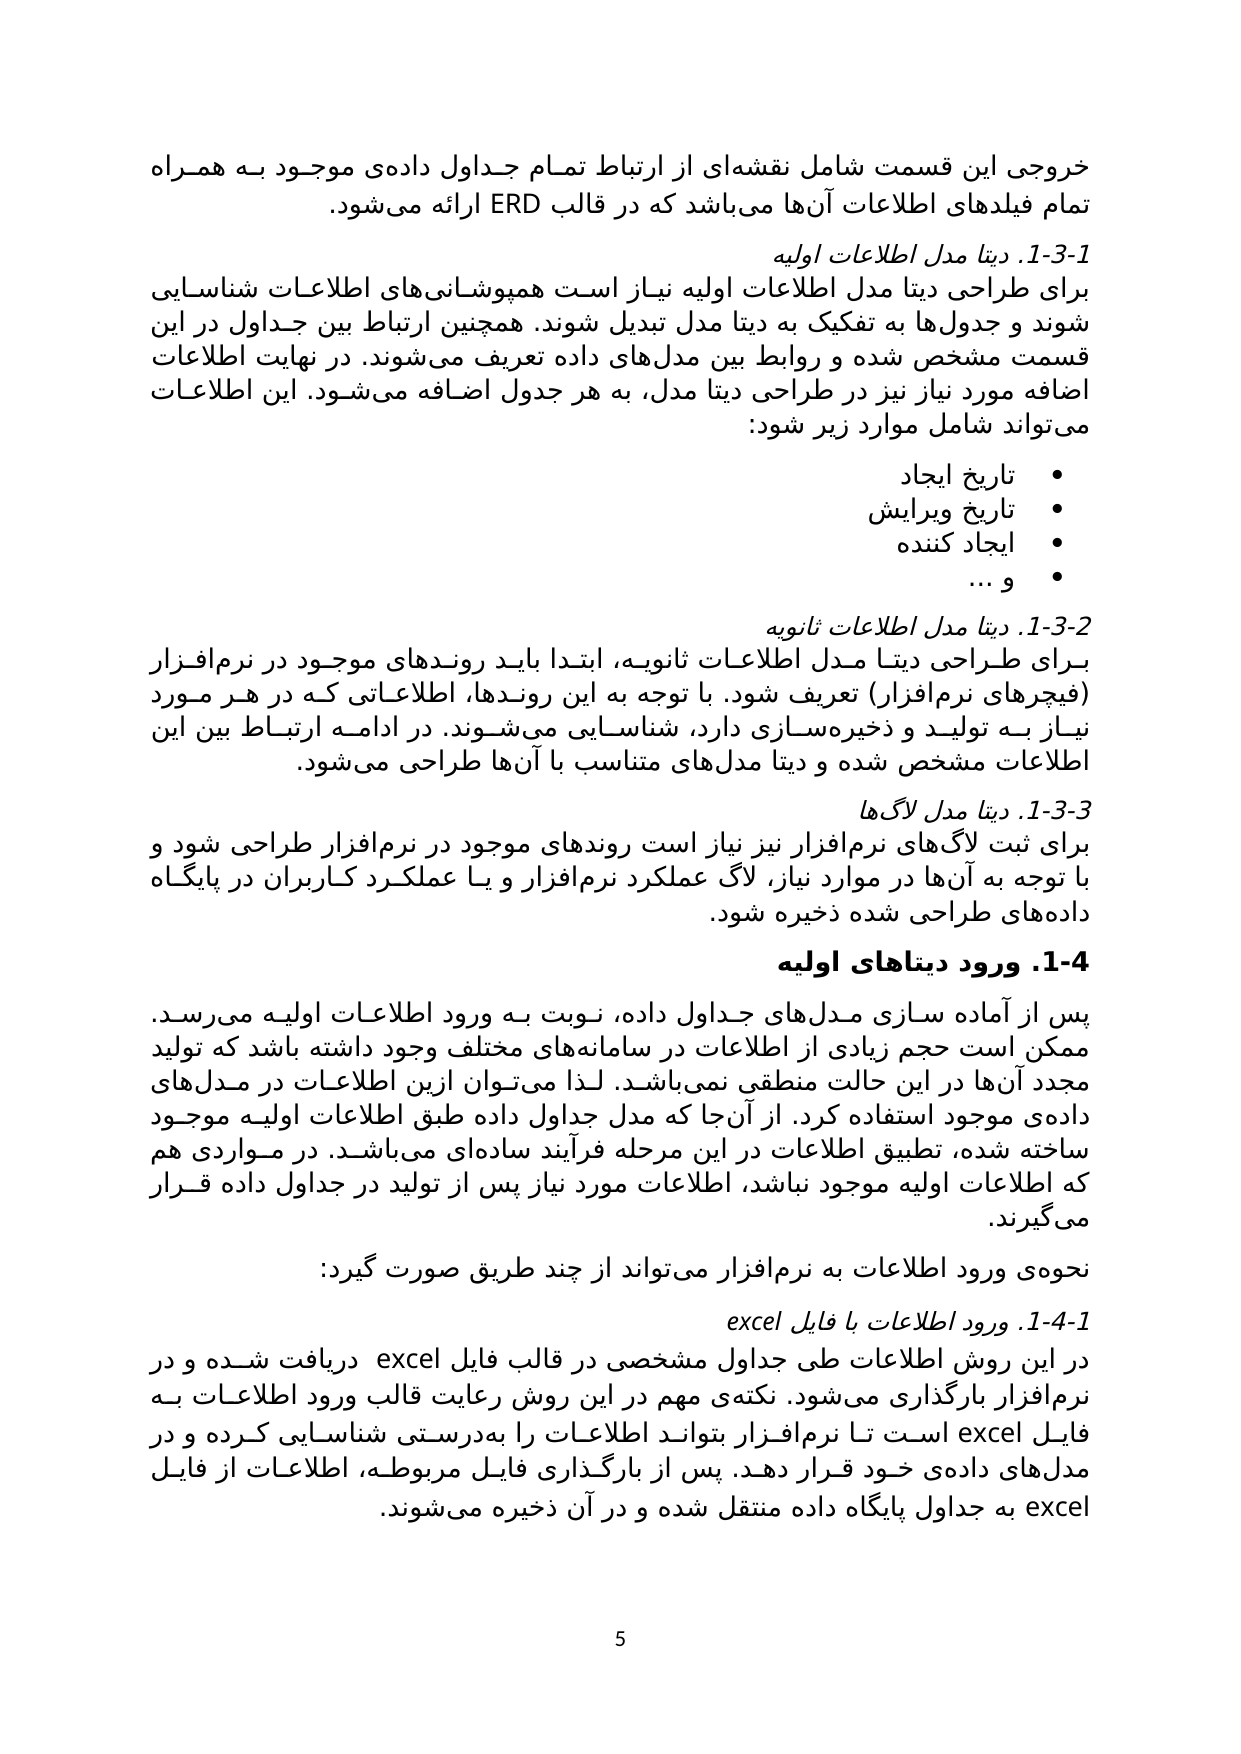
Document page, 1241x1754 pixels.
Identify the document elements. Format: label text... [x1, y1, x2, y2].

subtitle 1-3-2. دیتا مدل اطلاعات ثانویه [150, 612, 1090, 641]
text پس از مشخص شدن اطلاعات ورودی اولیه، فرآیند طراحی دیتا مدل‌ها آغاز می‌شود. این مرحله شامل دو قسمت می‌شود. طراحی دیتا مدل برای اطلاعات اولیه و طراحی دیتا مدل اطلاعات ثانویه و لاگ‌ها باتوجه به روند‌های موجود در نرم‌افزار. خروجی این قسمت شامل نقشه‌ای از ارتباط تمام جداول داده‌ی موجود به همراه تمام فیلد‌های اطلاعات آن‌ها می‌باشد که در قالب ERD ارائه می‌شود. [150, 150, 1090, 221]
text پس از آماده سازی مدل‌های جداول داده، نوبت به ورود اطلاعات اولیه می‌رسد. ممکن است حجم زیادی از اطلاعات در سامانه‌های مختلف وجود داشته باشد که تولید مجدد آن‌ها در این حالت منطقی نمی‌باشد. لذا می‌توان ازین اطلاعات در مدل‌های داده‌ی موجود استفاده کرد. از آن‌جا که مدل جداول داده طبق اطلاعات اولیه موجود ساخته شده، تطبیق اطلاعات در این مرحله فرآیند ساده‌ای می‌باشد. در مواردی هم که اطلاعات اولیه موجود نباشد، اطلاعات مورد نیاز پس از تولید در جداول داده قرار می‌گیرند. [150, 997, 1090, 1233]
text برای طراحی دیتا مدل اطلاعات اولیه نیاز است همپوشانی‌‌های اطلاعات شناسایی شوند و جدول‌ها به تفکیک به دیتا مدل تبدیل شوند. همچنین ارتباط بین جداول در این قسمت مشخص شده و روابط بین مدل‌های داده تعریف می‌شوند. در نهایت اطلاعات اضافه مورد نیاز نیز در طراحی دیتا مدل، به هر جدول اضافه می‌شود. این اطلاعات می‌تواند شامل موارد زیر شود: [150, 272, 1090, 440]
text 1-4. ورود دیتاهای اولیه [150, 947, 1090, 978]
text در این روش اطلاعات طی جداول مشخصی در قالب فایل excel دریافت شده و در نرم‌افزار بارگذاری می‌شود. نکته‌ی مهم در این روش رعایت قالب ورود اطلاعات به فایل excel است تا نرم‌افزار بتواند اطلاعات را به‌درستی شناسایی کرده و در مدل‌های داده‌ی خود قرار دهد. پس از بارگذاری فایل مربوطه، اطلاعات از فایل excel به جداول پایگاه داده منتقل شده و در آن ذخیره می‌شوند. [150, 1340, 1090, 1524]
text نحوه‌ی ورود اطلاعات به نرم‌افزار می‌تواند از چند طریق صورت گیرد: [150, 1252, 1090, 1284]
text برای ثبت لاگ‌های نرم‌افزار نیز نیاز است روند‌های موجود در نرم‌افزار طراحی شود و با توجه به آن‌ها در موارد نیاز، لاگ عملکرد نرم‌افزار و یا عملکرد کاربران در پایگاه داده‌های طراحی شده ذخیره شود. [150, 828, 1090, 927]
subtitle 1-3-1. دیتا مدل اطلاعات اولیه [150, 241, 1090, 270]
list تاریخ ایجاد [150, 459, 1053, 491]
subtitle 1-3-3. دیتا مدل لاگ‌‌ها [150, 796, 1090, 825]
list و ... [150, 561, 1053, 593]
subtitle 1-4-1. ورود اطلاعات با فایل excel [150, 1303, 1090, 1337]
list تاریخ ویرایش [150, 493, 1053, 524]
list ایجاد کننده [150, 527, 1053, 559]
text برای طراحی دیتا مدل اطلاعات ثانویه، ابتدا باید روند‌های موجود در نرم‌افزار (فیچر‌های نرم‌افزار) تعریف شود. با توجه به این روند‌ها، اطلاعاتی که در هر مورد نیاز به تولید و ذخیره‌سازی دارد، شناسایی می‌شوند. در ادامه ارتباط بین این اطلاعات مشخص شده و دیتا مدل‌های متناسب با آن‌ها طراحی می‌شود. [150, 643, 1090, 777]
